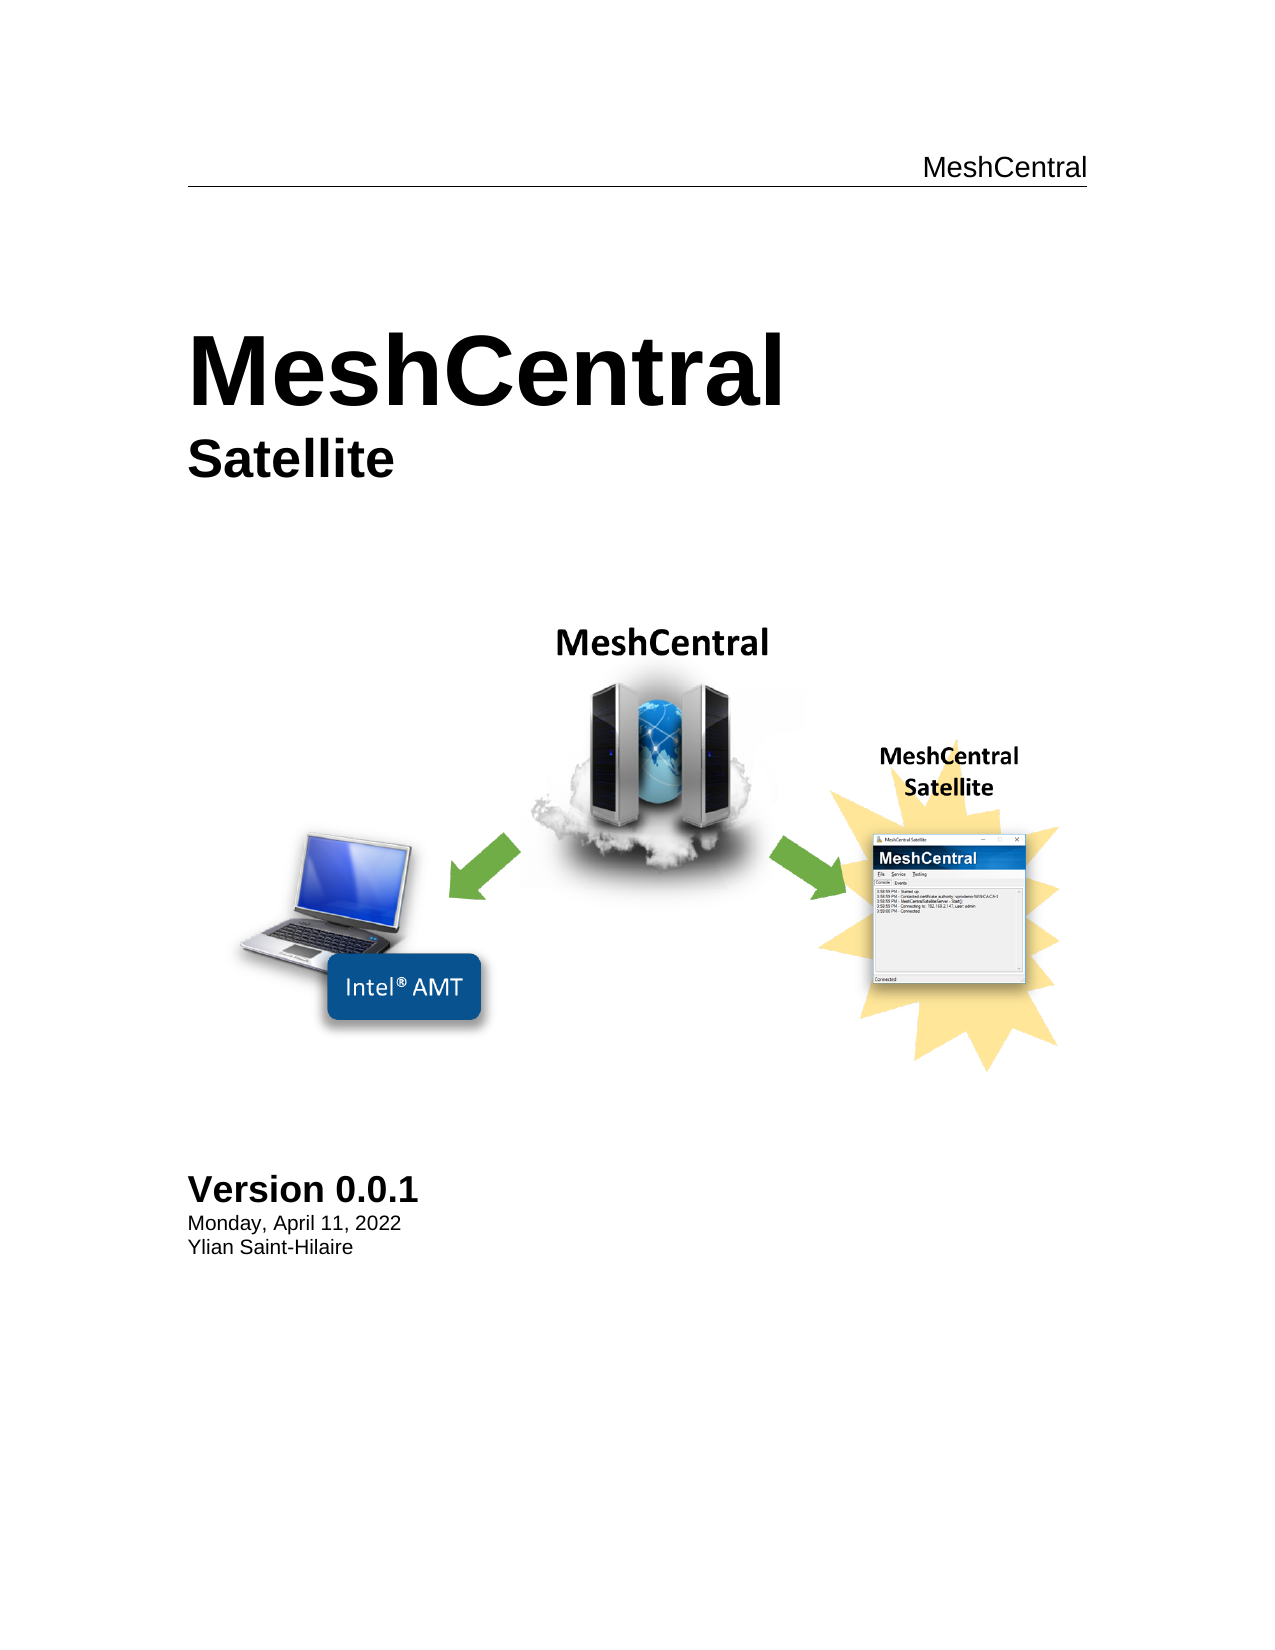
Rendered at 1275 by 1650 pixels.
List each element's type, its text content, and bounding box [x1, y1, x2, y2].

text Version 0.0.1 [187, 1167, 1087, 1211]
text MeshCentral [187, 150, 1087, 187]
text Monday, April 11, 2022 Ylian Saint‑Hilaire [187, 1211, 1087, 1258]
text MeshCentral Satellite [187, 312, 1087, 489]
